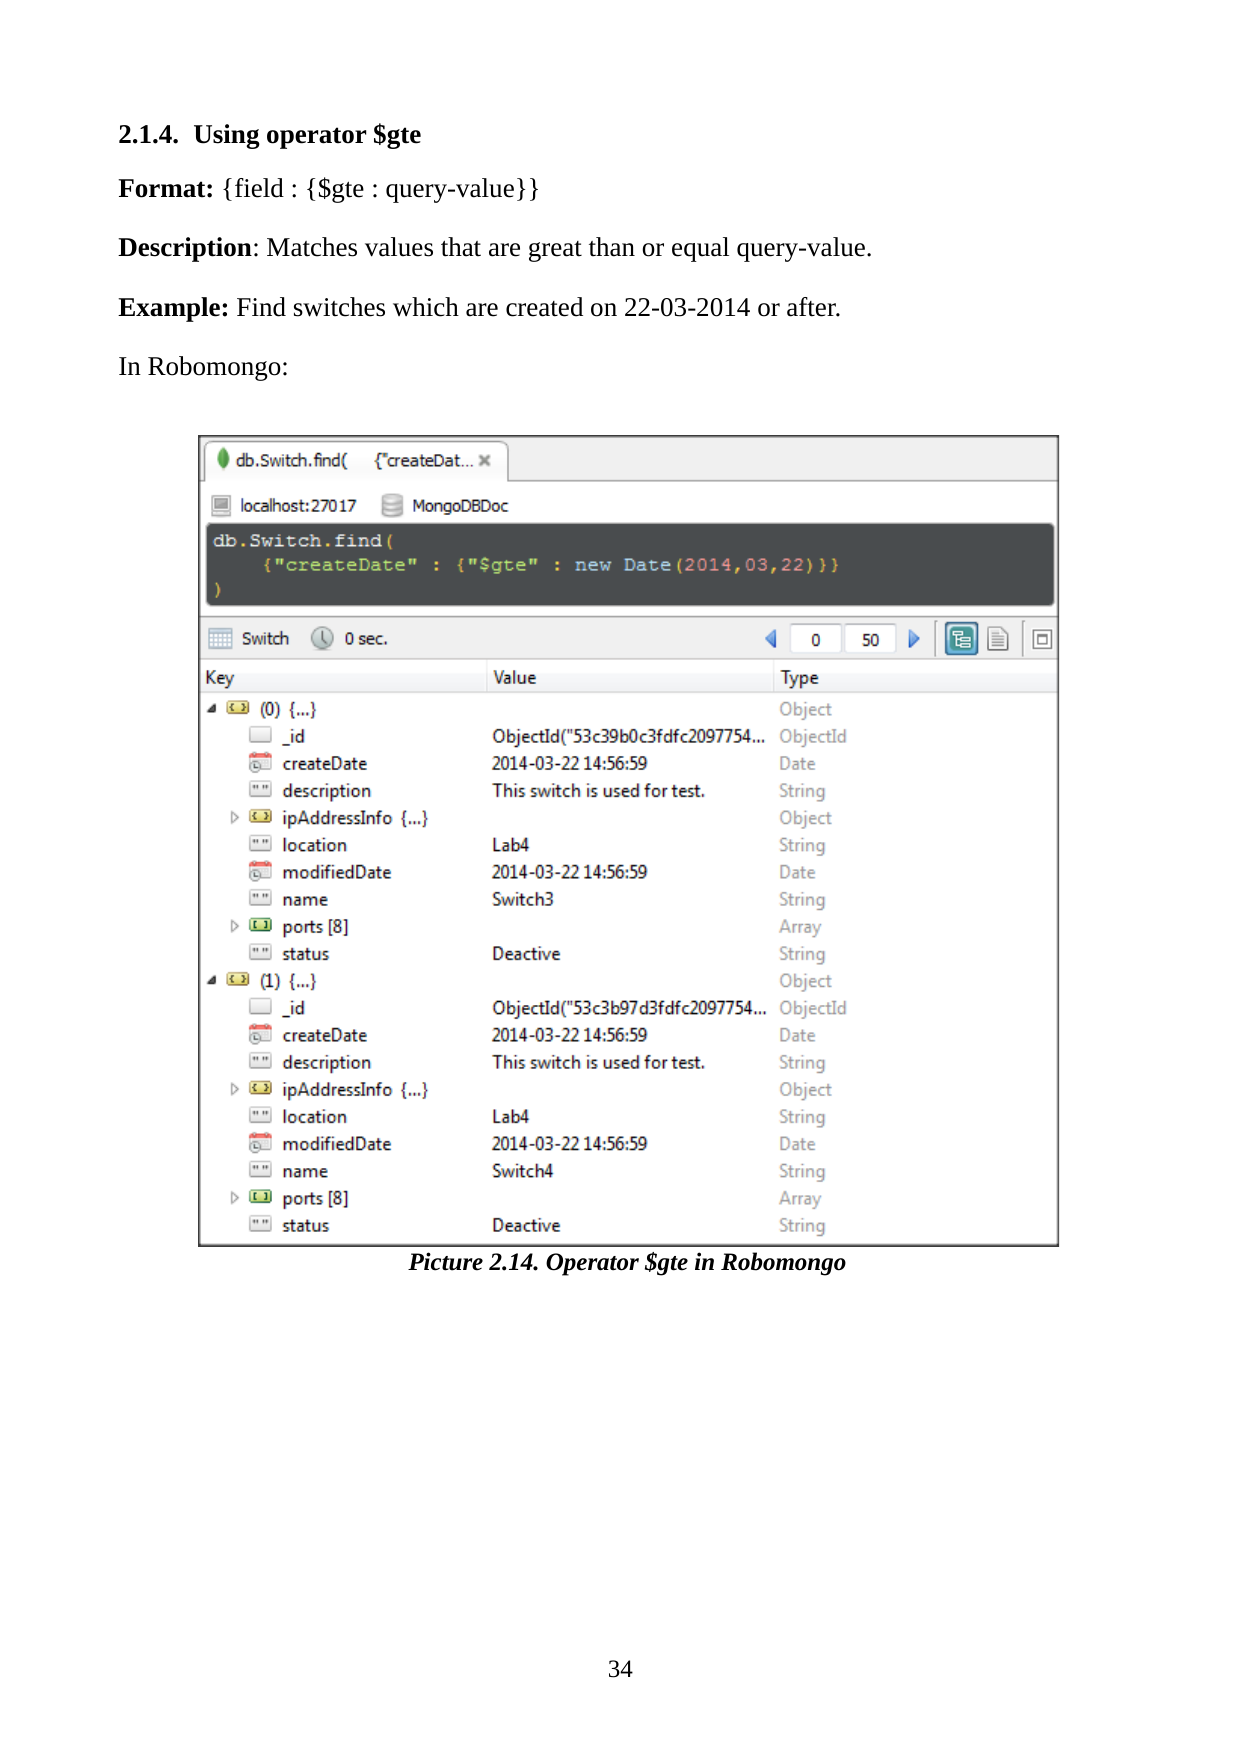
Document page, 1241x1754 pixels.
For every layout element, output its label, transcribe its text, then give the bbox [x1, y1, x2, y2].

text Description: Matches values that are great than or equal query-value. [118, 231, 1122, 263]
text Example: Find switches which are created on 22-03-2014 or after. [118, 291, 1122, 322]
text In Robomongo: [118, 350, 1122, 381]
subtitle Using operator $gte [118, 118, 1122, 149]
picture [198, 435, 1060, 1247]
text Format: {field : {$gte : query-value}} [118, 172, 1122, 203]
text Picture 2.14. Operator $gte in Robomongo [198, 1247, 1059, 1276]
